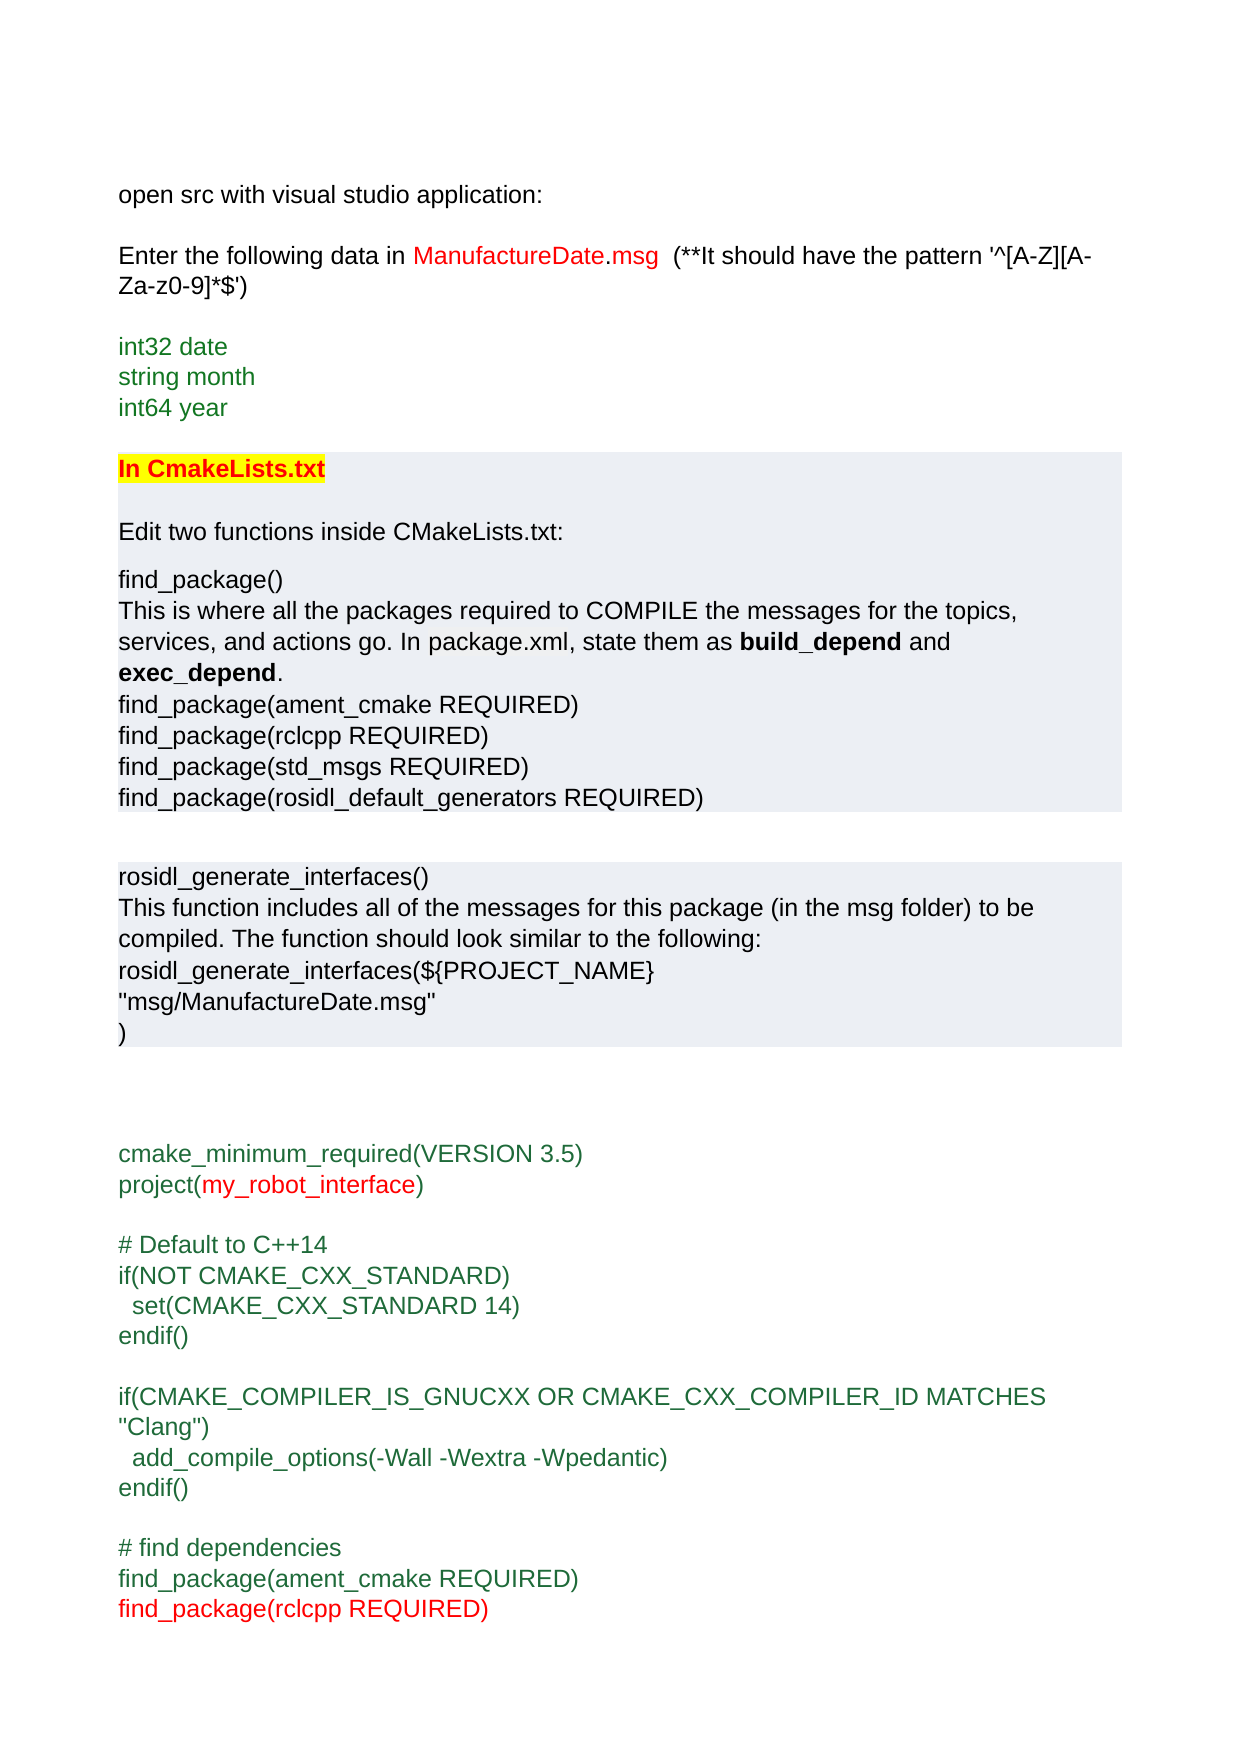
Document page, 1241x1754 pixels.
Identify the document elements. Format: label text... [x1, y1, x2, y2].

text if(CMAKE_COMPILER_IS_GNUCXX OR CMAKE_CXX_COMPILER_ID MATCHES "Clang") [118, 1380, 1122, 1441]
text endif() [118, 1320, 1122, 1350]
text # find dependencies [118, 1532, 1122, 1562]
text int64 year [118, 391, 1122, 421]
text In CmakeLists.txt [118, 452, 1122, 483]
text This is where all the packages required to COMPILE the messages for the topics, services, and actions go. In package.xml, state them as build_depend and exec_depend. [118, 593, 1122, 687]
text project(my_robot_interface) [118, 1168, 1122, 1198]
text string month [118, 361, 1122, 391]
text This function includes all of the messages for this package (in the msg folder) to be compiled. The function should look similar to the following: [118, 891, 1122, 953]
text find_package(rosidl_default_generators REQUIRED) [118, 781, 1122, 812]
text set(CMAKE_CXX_STANDARD 14) [118, 1289, 1122, 1320]
text # Default to C++14 [118, 1229, 1122, 1259]
text ) [118, 1016, 1122, 1047]
subtitle find_package() [118, 565, 1122, 593]
text endif() [118, 1471, 1122, 1502]
subtitle rosidl_generate_interfaces() [118, 862, 1122, 891]
text Enter the following data in ManufactureDate.msg (**It should have the pattern '^[A-Z][A-Za-z0-9]*$') [118, 239, 1122, 300]
text find_package(rclcpp REQUIRED) [118, 1592, 1122, 1623]
text "msg/ManufactureDate.msg" [118, 984, 1122, 1016]
text find_package(ament_cmake REQUIRED) [118, 1562, 1122, 1592]
text Edit two functions inside CMakeLists.txt: [118, 514, 1122, 545]
text cmake_minimum_required(VERSION 3.5) [118, 1138, 1122, 1168]
text find_package(ament_cmake REQUIRED) [118, 687, 1122, 718]
text add_compile_options(-Wall -Wextra -Wpedantic) [118, 1441, 1122, 1471]
text open src with visual studio application: [118, 179, 1122, 209]
text if(NOT CMAKE_CXX_STANDARD) [118, 1259, 1122, 1289]
text find_package(std_msgs REQUIRED) [118, 750, 1122, 781]
text find_package(rclcpp REQUIRED) [118, 718, 1122, 750]
text rosidl_generate_interfaces(${PROJECT_NAME} [118, 953, 1122, 984]
text int32 date [118, 330, 1122, 361]
